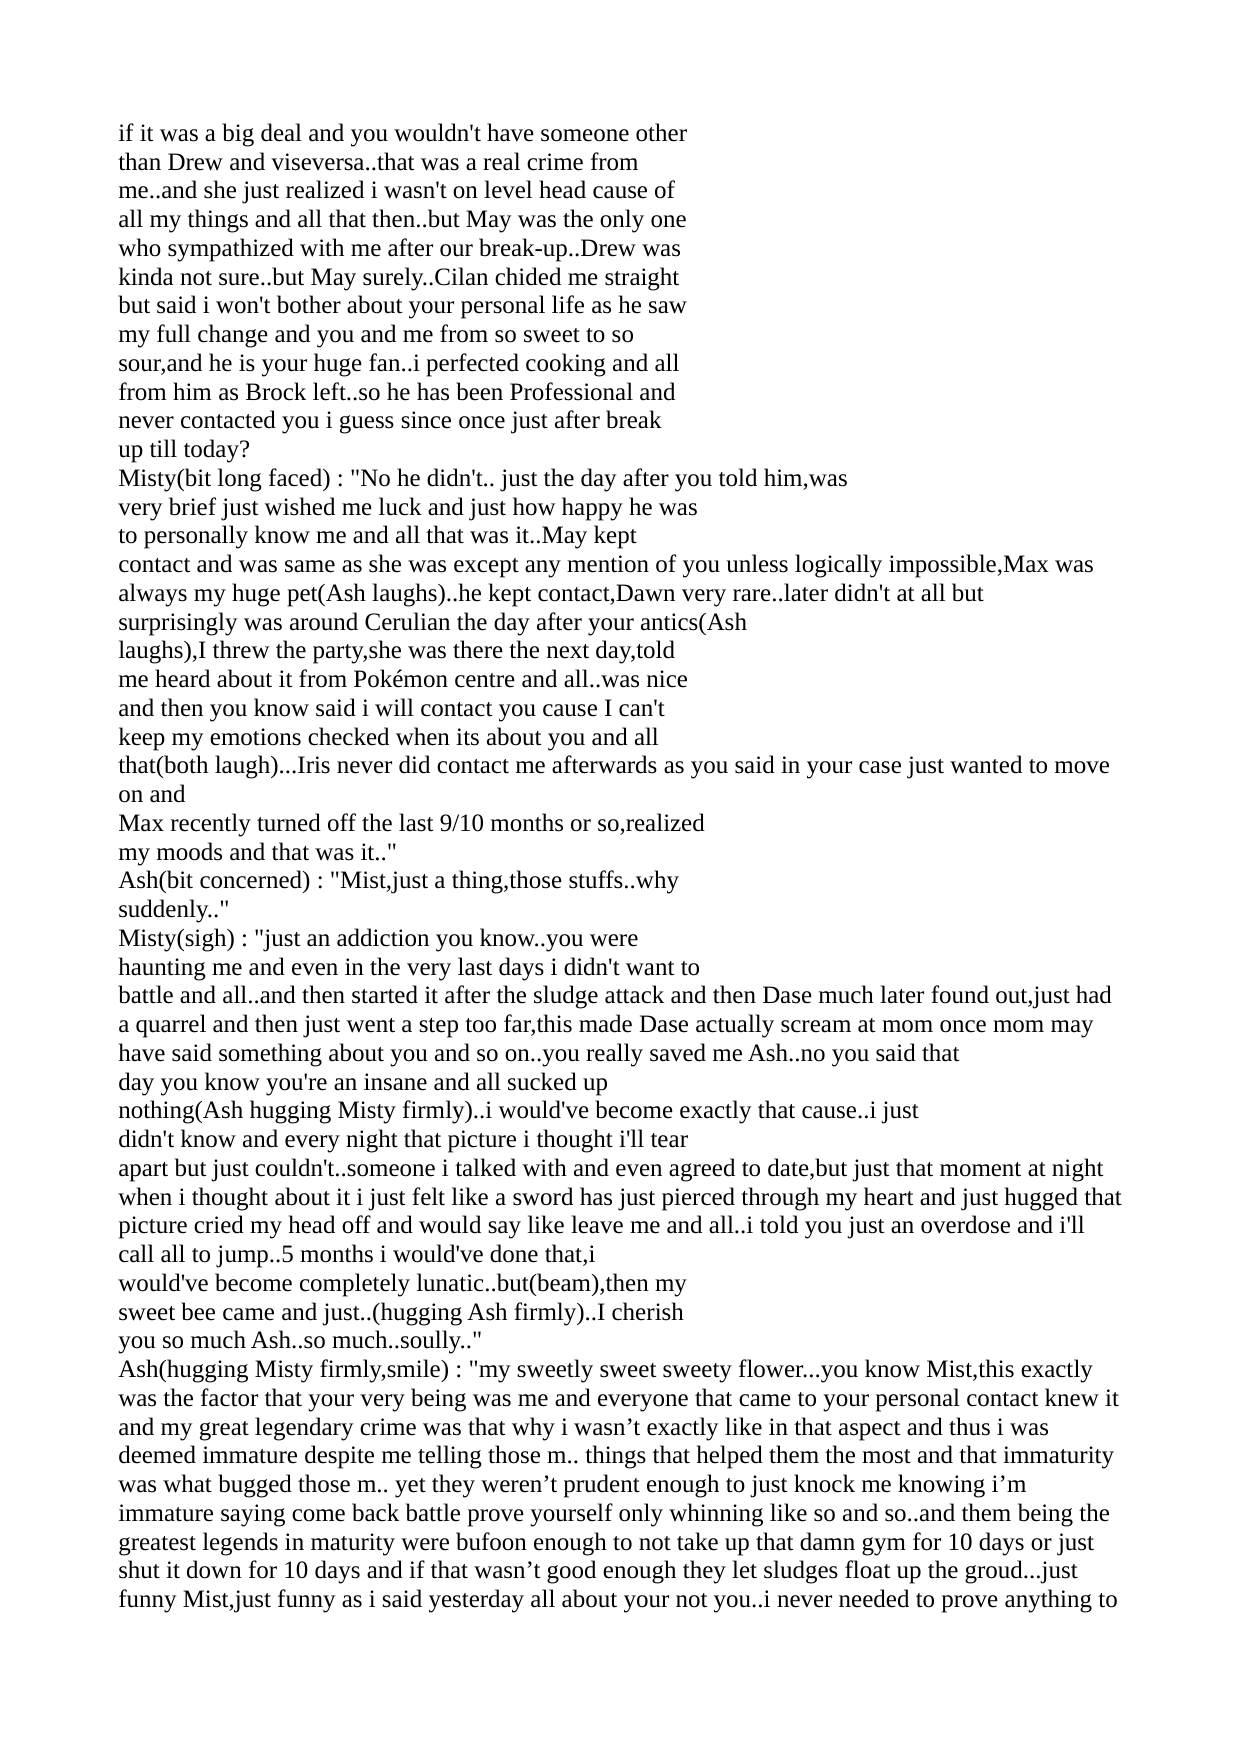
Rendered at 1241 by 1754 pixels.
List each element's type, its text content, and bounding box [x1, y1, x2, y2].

text call all to jump..5 months i would've done that,i [118, 1239, 1122, 1268]
text my moods and that was it.." [118, 837, 1122, 866]
text laughs),I threw the party,she was there the next day,told [118, 636, 1122, 664]
text to personally know me and all that was it..May kept [118, 521, 1122, 549]
text would've become completely lunatic..but(beam),then my [118, 1268, 1122, 1297]
text that(both laugh)...Iris never did contact me afterwards as you said in your case just wanted to move on and [118, 751, 1122, 808]
text suddenly.." [118, 894, 1122, 923]
text me..and she just realized i wasn't on level head cause of [118, 176, 1122, 204]
text if it was a big deal and you wouldn't have someone other [118, 118, 1122, 147]
text very brief just wished me luck and just how happy he was [118, 492, 1122, 521]
text from him as Brock left..so he has been Professional and [118, 377, 1122, 406]
text battle and all..and then started it after the sludge attack and then Dase much later found out,just had a quarrel and then just went a step too far,this made Dase actually scream at mom once mom may have said something about you and so on..you really saved me Ash..no you said that [118, 981, 1122, 1067]
text my full change and you and me from so sweet to so [118, 319, 1122, 348]
text Misty(bit long faced) : "No he didn't.. just the day after you told him,was [118, 463, 1122, 492]
text up till today? [118, 434, 1122, 463]
text you so much Ash..so much..soully.." [118, 1326, 1122, 1354]
text day you know you're an insane and all sucked up [118, 1067, 1122, 1096]
text keep my emotions checked when its about you and all [118, 722, 1122, 751]
text contact and was same as she was except any mention of you unless logically impossible,Max was always my huge pet(Ash laughs)..he kept contact,Dawn very rare..later didn't at all but [118, 549, 1122, 607]
text all my things and all that then..but May was the only one [118, 204, 1122, 233]
text never contacted you i guess since once just after break [118, 406, 1122, 434]
text Misty(sigh) : "just an addiction you know..you were [118, 923, 1122, 952]
text sweet bee came and just..(hugging Ash firmly)..I cherish [118, 1297, 1122, 1326]
text than Drew and viseversa..that was a real crime from [118, 147, 1122, 176]
text apart but just couldn't..someone i talked with and even agreed to date,but just that moment at night when i thought about it i just felt like a sword has just pierced through my heart and just hugged that picture cried my head off and would say like leave me and all..i told you just an overdose and i'll [118, 1153, 1122, 1239]
text Max recently turned off the last 9/10 months or so,realized [118, 808, 1122, 837]
text haunting me and even in the very last days i didn't want to [118, 952, 1122, 981]
text sour,and he is your huge fan..i perfected cooking and all [118, 348, 1122, 377]
text who sympathized with me after our break-up..Drew was [118, 233, 1122, 262]
text but said i won't bother about your personal life as he saw [118, 291, 1122, 319]
text kinda not sure..but May surely..Cilan chided me straight [118, 262, 1122, 291]
text me heard about it from Pokémon centre and all..was nice [118, 664, 1122, 693]
text nothing(Ash hugging Misty firmly)..i would've become exactly that cause..i just [118, 1096, 1122, 1124]
text surprisingly was around Cerulian the day after your antics(Ash [118, 607, 1122, 636]
text Ash(bit concerned) : "Mist,just a thing,those stuffs..why [118, 866, 1122, 894]
text didn't know and every night that picture i thought i'll tear [118, 1124, 1122, 1153]
text Ash(hugging Misty firmly,smile) : "my sweetly sweet sweety flower...you know Mist,this exactly was the factor that your very being was me and everyone that came to your personal contact knew it and my great legendary crime was that why i wasn’t exactly like in that aspect and thus i was deemed immature despite me telling those m.. things that helped them the most and that immaturity was what bugged those m.. yet they weren’t prudent enough to just knock me knowing i’m immature saying come back battle prove yourself only whinning like so and so..and them being the greatest legends in maturity were bufoon enough to not take up that damn gym for 10 days or just shut it down for 10 days and if that wasn’t good enough they let sludges float up the groud...just funny Mist,just funny as i said yesterday all about your not you..i never needed to prove anything to [118, 1354, 1122, 1613]
text and then you know said i will contact you cause I can't [118, 693, 1122, 722]
